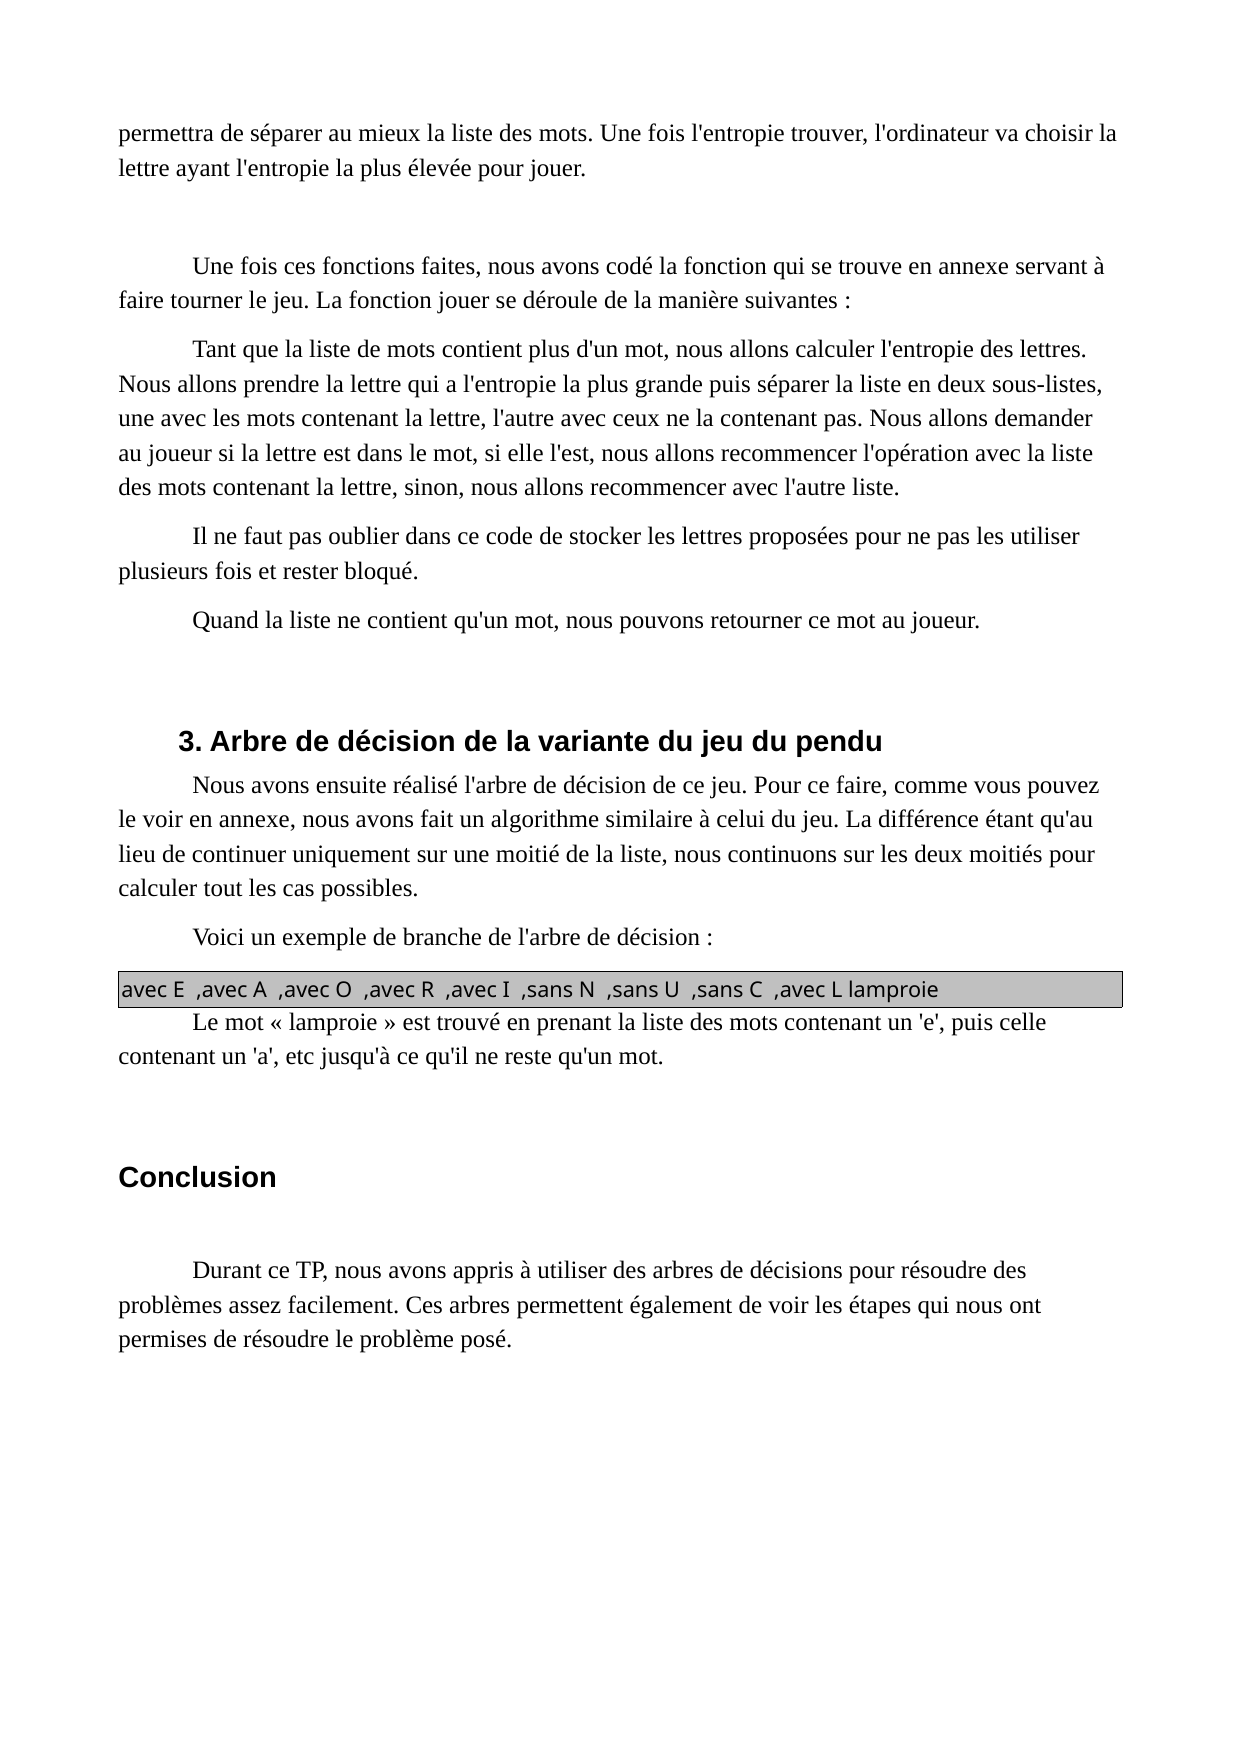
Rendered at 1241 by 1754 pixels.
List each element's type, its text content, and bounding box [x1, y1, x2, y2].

text permettra de séparer au mieux la liste des mots. Une fois l'entropie trouver, l'ordinateur va choisir la lettre ayant l'entropie la plus élevée pour jouer. [118, 118, 1122, 181]
subtitle 3. Arbre de décision de la variante du jeu du pendu [118, 724, 1122, 757]
text Le mot « lamproie » est trouvé en prenant la liste des mots contenant un 'e', puis celle contenant un 'a', etc jusqu'à ce qu'il ne reste qu'un mot. [118, 1008, 1122, 1070]
text Durant ce TP, nous avons appris à utiliser des arbres de décisions pour résoudre des problèmes assez facilement. Ces arbres permettent également de voir les étapes qui nous ont permises de résoudre le problème posé. [118, 1255, 1122, 1353]
text Il ne faut pas oublier dans ce code de stocker les lettres proposées pour ne pas les utiliser plusieurs fois et rester bloqué. [118, 521, 1122, 584]
text avec E ,avec A ,avec O ,avec R ,avec I ,sans N ,sans U ,sans C ,avec L lamproie [119, 972, 1122, 1007]
text Voici un exemple de branche de l'arbre de décision : [118, 922, 1122, 951]
text Une fois ces fonctions faites, nous avons codé la fonction qui se trouve en annexe servant à faire tourner le jeu. La fonction jouer se déroule de la manière suivantes : [118, 251, 1122, 314]
text Tant que la liste de mots contient plus d'un mot, nous allons calculer l'entropie des lettres. Nous allons prendre la lettre qui a l'entropie la plus grande puis séparer la liste en deux sous-listes, une avec les mots contenant la lettre, l'autre avec ceux ne la contenant pas. Nous allons demander au joueur si la lettre est dans le mot, si elle l'est, nous allons recommencer l'opération avec la liste des mots contenant la lettre, sinon, nous allons recommencer avec l'autre liste. [118, 334, 1122, 501]
text Nous avons ensuite réalisé l'arbre de décision de ce jeu. Pour ce faire, comme vous pouvez le voir en annexe, nous avons fait un algorithme similaire à celui du jeu. La différence étant qu'au lieu de continuer uniquement sur une moitié de la liste, nous continuons sur les deux moitiés pour calculer tout les cas possibles. [118, 770, 1122, 902]
text Quand la liste ne contient qu'un mot, nous pouvons retourner ce mot au joueur. [118, 605, 1122, 633]
subtitle Conclusion [118, 1160, 1122, 1194]
